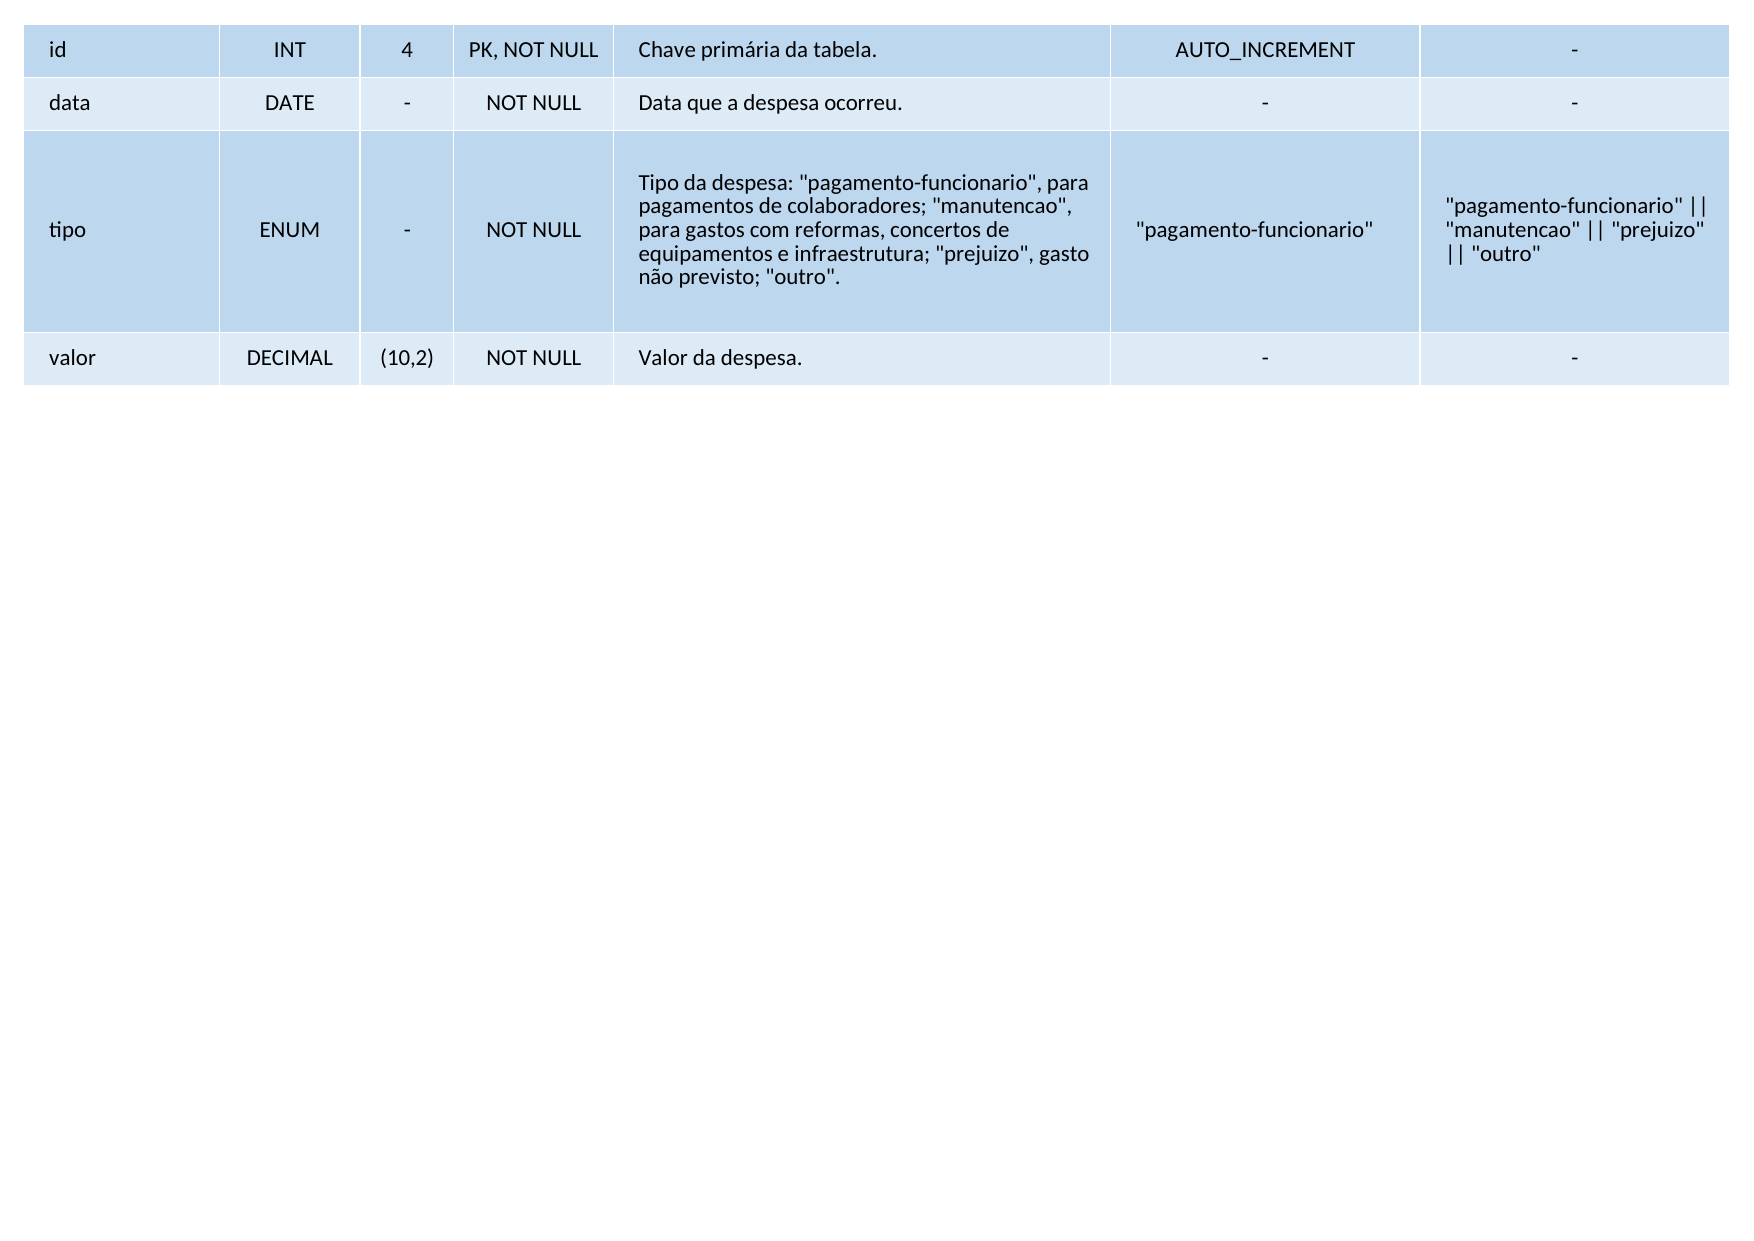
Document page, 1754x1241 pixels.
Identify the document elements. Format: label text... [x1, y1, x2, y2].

table_cell Valor da despesa. [614, 333, 1110, 385]
table_cell - [361, 131, 453, 332]
table_cell - [1421, 333, 1729, 385]
table_cell - [1421, 78, 1729, 130]
table_cell NOT NULL [454, 333, 613, 385]
table_cell "pagamento-funcionario" [1111, 131, 1419, 332]
table_cell ENUM [220, 131, 359, 332]
table_cell (10,2) [361, 333, 453, 385]
table_cell valor [24, 333, 219, 385]
table_cell - [361, 78, 453, 130]
table_cell - [1111, 78, 1419, 130]
table_cell 4 [361, 25, 453, 77]
table_cell NOT NULL [454, 131, 613, 332]
table_cell - [1421, 25, 1729, 77]
table_cell tipo [24, 131, 219, 332]
table_cell INT [220, 25, 359, 77]
table_cell DECIMAL [220, 333, 359, 385]
table_cell Chave primária da tabela. [614, 25, 1110, 77]
table_cell data [24, 78, 219, 130]
table_cell DATE [220, 78, 359, 130]
table_cell id [24, 25, 219, 77]
table_cell Tipo da despesa: "pagamento-funcionario", para pagamentos de colaboradores; "manutencao", para gastos com reformas, concertos de equipamentos e infraestrutura; "prejuizo", gasto não previsto; "outro". [614, 131, 1110, 332]
table_cell NOT NULL [454, 78, 613, 130]
table_cell "pagamento-funcionario" || "manutencao" || "prejuizo" || "outro" [1421, 131, 1729, 332]
table_cell - [1111, 333, 1419, 385]
table_cell PK, NOT NULL [454, 25, 613, 77]
table_cell Data que a despesa ocorreu. [614, 78, 1110, 130]
table_cell AUTO_INCREMENT [1111, 25, 1419, 77]
